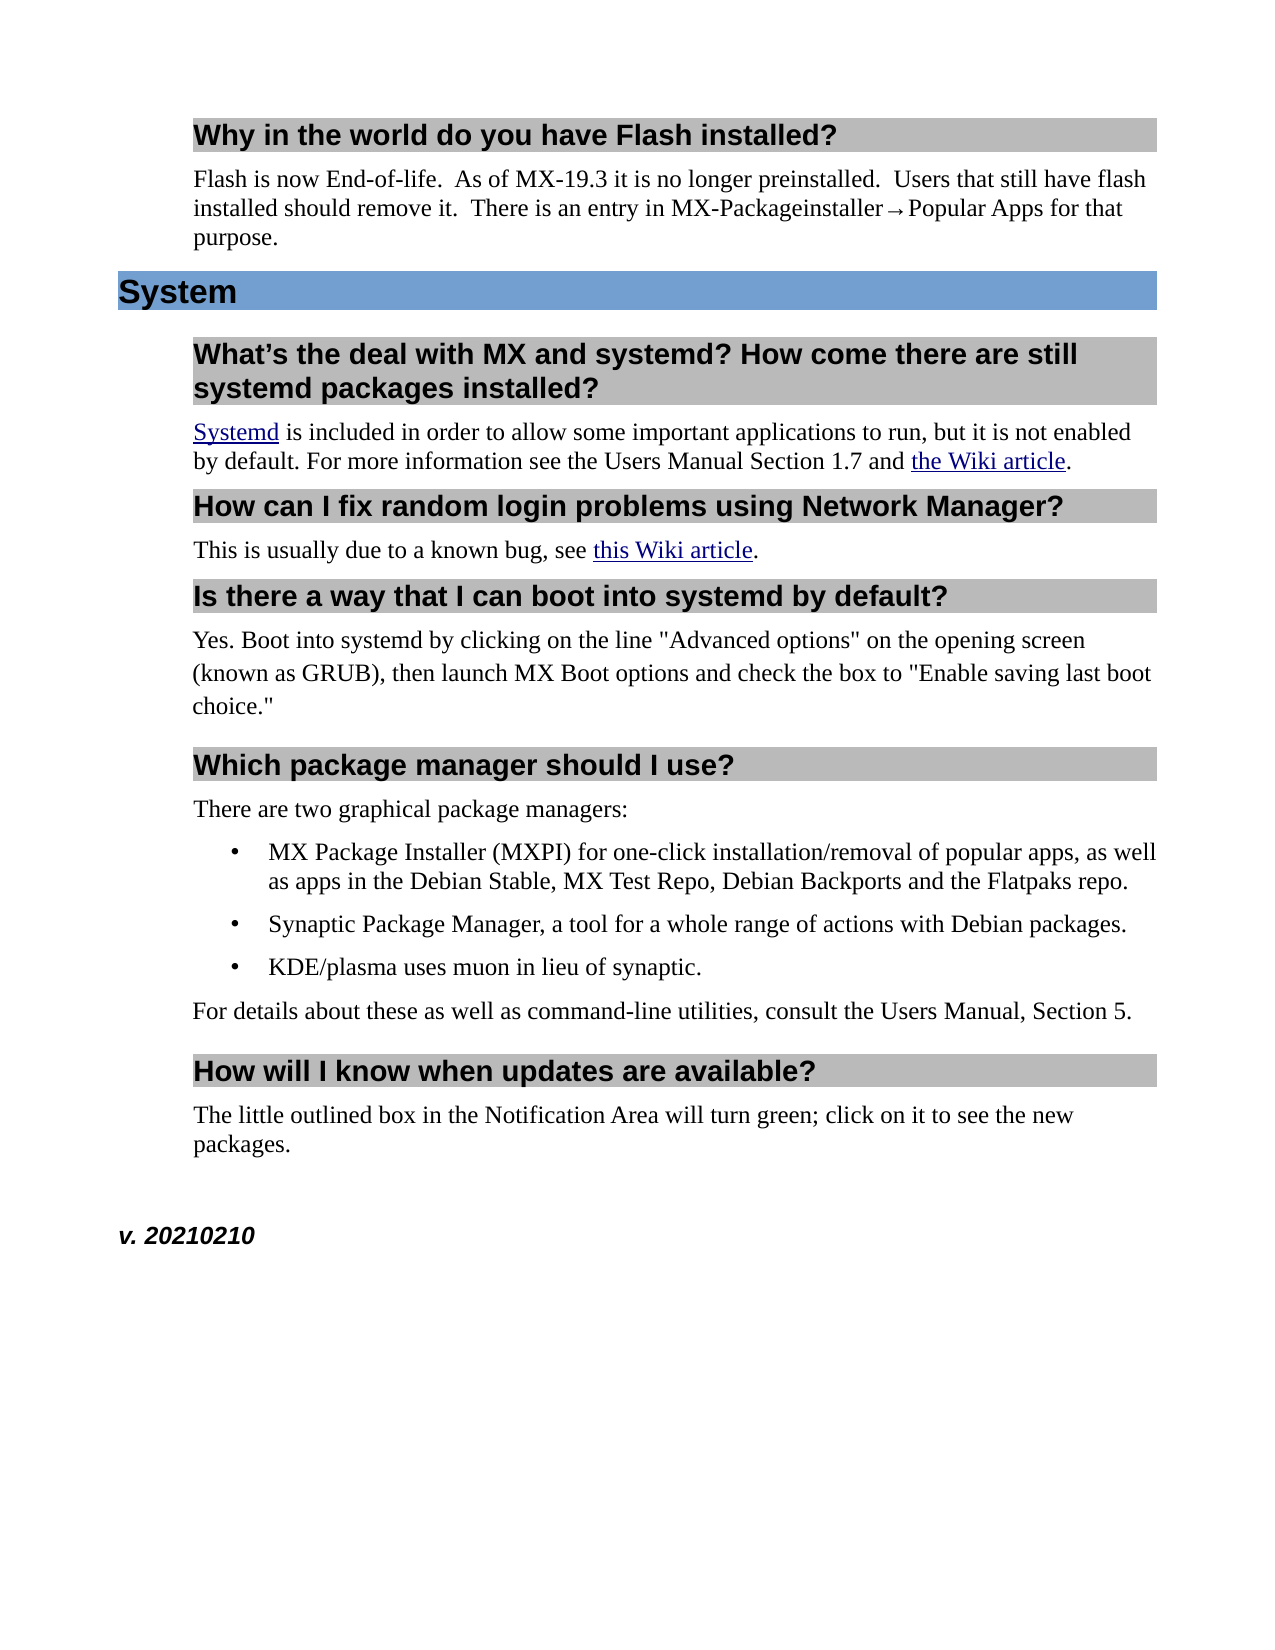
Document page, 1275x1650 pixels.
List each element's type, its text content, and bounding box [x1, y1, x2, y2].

list MX Package Installer (MXPI) for one-click installation/removal of popular apps, as well as apps in the Debian Stable, MX Test Repo, Debian Backports and the Flatpaks repo. [231, 837, 1157, 894]
text For details about these as well as command-line utilities, consult the Users Manual, Section 5. [118, 996, 1157, 1024]
text Systemd is included in order to allow some important applications to run, but it is not enabled by default. For more information see the Users Manual Section 1.7 and the Wiki article. [193, 417, 1157, 475]
subtitle v. 20210210 [118, 1221, 1157, 1250]
subtitle How will I know when updates are available? [193, 1054, 1157, 1087]
subtitle System [118, 271, 1157, 310]
text Yes. Boot into systemd by clicking on the line "Advanced options" on the opening screen (known as GRUB), then launch MX Boot options and check the box to "Enable saving last boot choice." [192, 625, 1157, 720]
subtitle Why in the world do you have Flash installed? [193, 118, 1157, 152]
subtitle Is there a way that I can boot into systemd by default? [193, 579, 1157, 613]
list Synaptic Package Manager, a tool for a whole range of actions with Debian packages. [231, 909, 1157, 938]
text Flash is now End-of-life. As of MX-19.3 it is no longer preinstalled. Users that still have flash installed should remove it. There is an entry in MX-Packageinstaller→Popular Apps for that purpose. [193, 164, 1157, 251]
list KDE/plasma uses muon in lieu of synaptic. [231, 952, 1157, 981]
subtitle How can I fix random login problems using Network Manager? [193, 489, 1157, 523]
text The little outlined box in the Notification Area will turn green; click on it to see the new packages. [193, 1100, 1157, 1157]
text There are two graphical package managers: [193, 794, 1157, 822]
subtitle What’s the deal with MX and systemd? How come there are still systemd packages installed? [193, 337, 1157, 405]
subtitle Which package manager should I use? [193, 747, 1157, 781]
text This is usually due to a known bug, see this Wiki article. [193, 536, 1157, 564]
